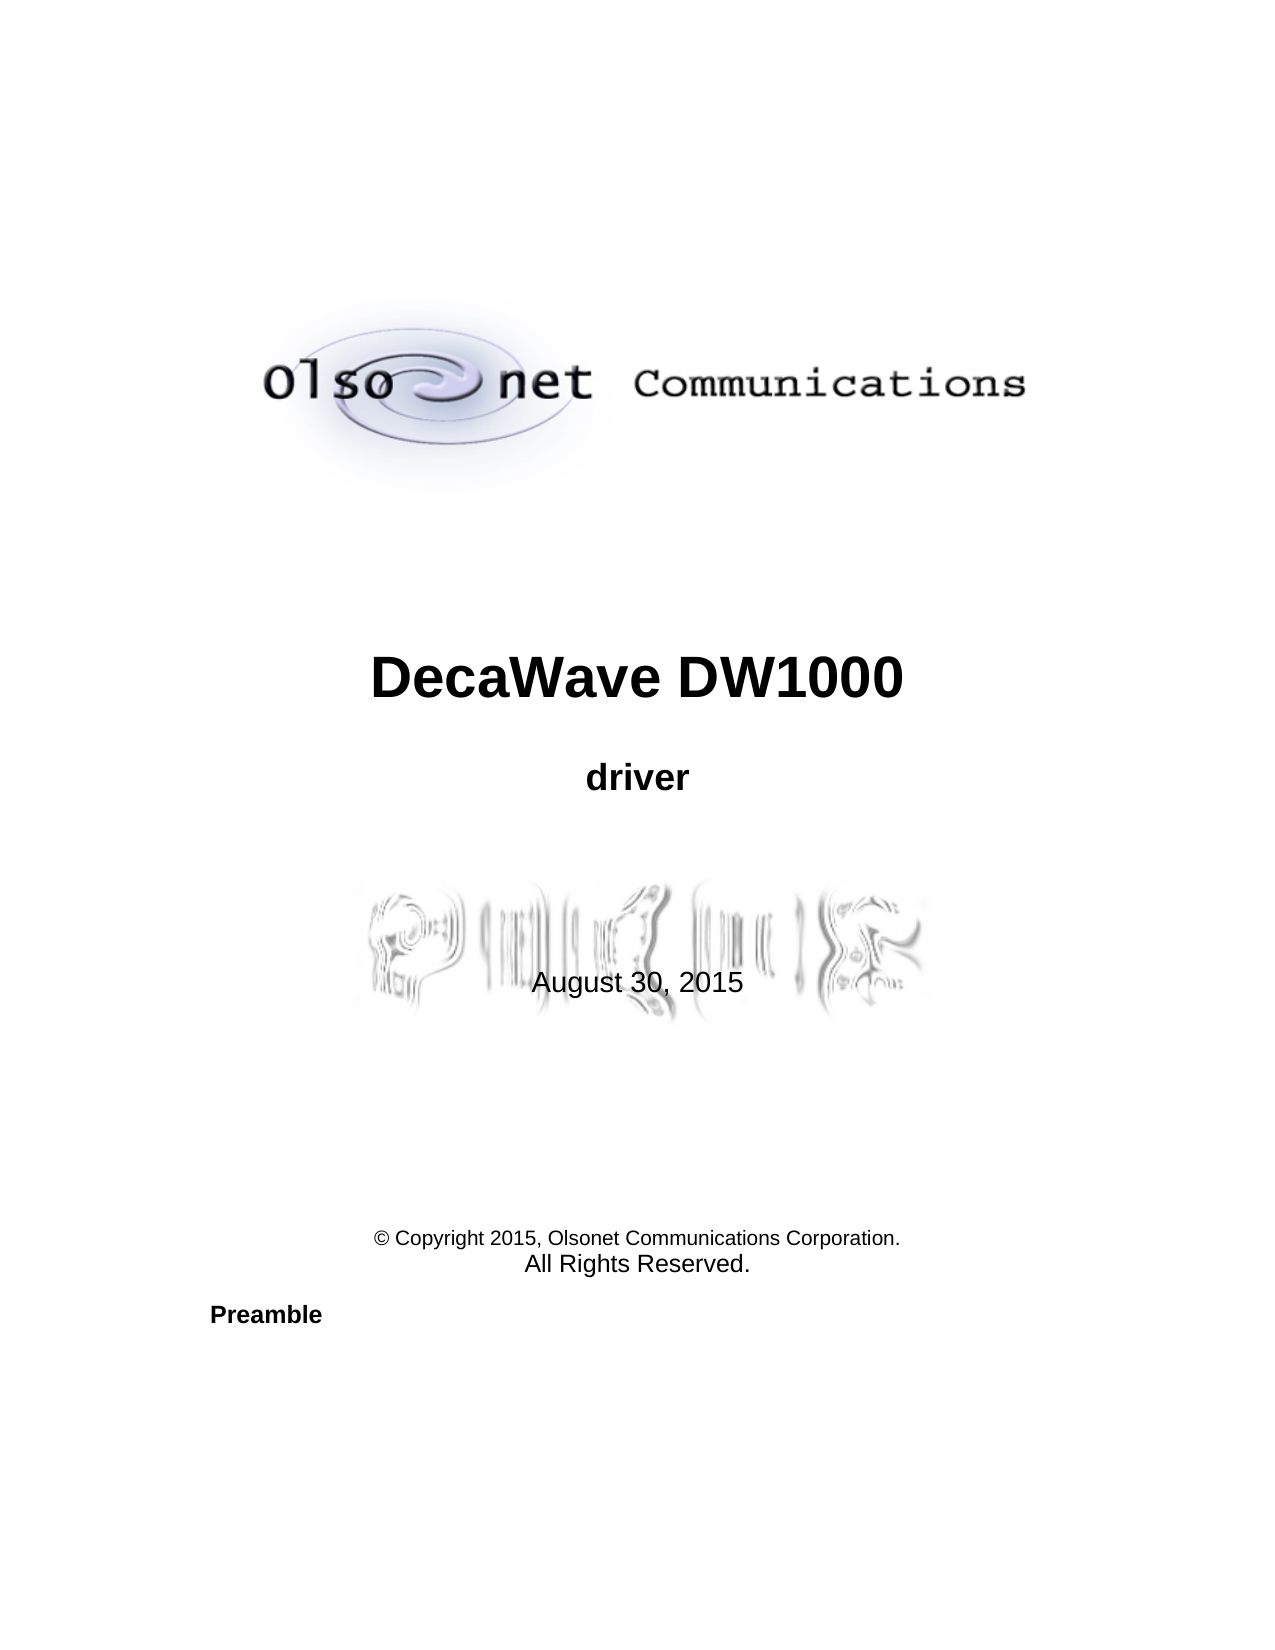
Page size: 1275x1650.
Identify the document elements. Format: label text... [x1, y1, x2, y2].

picture [331, 856, 954, 1089]
text August 30, 2015 [210, 966, 330, 999]
text All Rights Reserved. [210, 1250, 1065, 1278]
subtitle DecaWave DW1000 [210, 645, 1065, 710]
subtitle Preamble [210, 1301, 1065, 1329]
text © Copyright 2015, Olsonet Communications Corporation. [210, 1227, 1065, 1250]
text August 30, 2015 [955, 966, 1065, 999]
picture [241, 291, 1034, 498]
subtitle driver [210, 757, 1065, 798]
